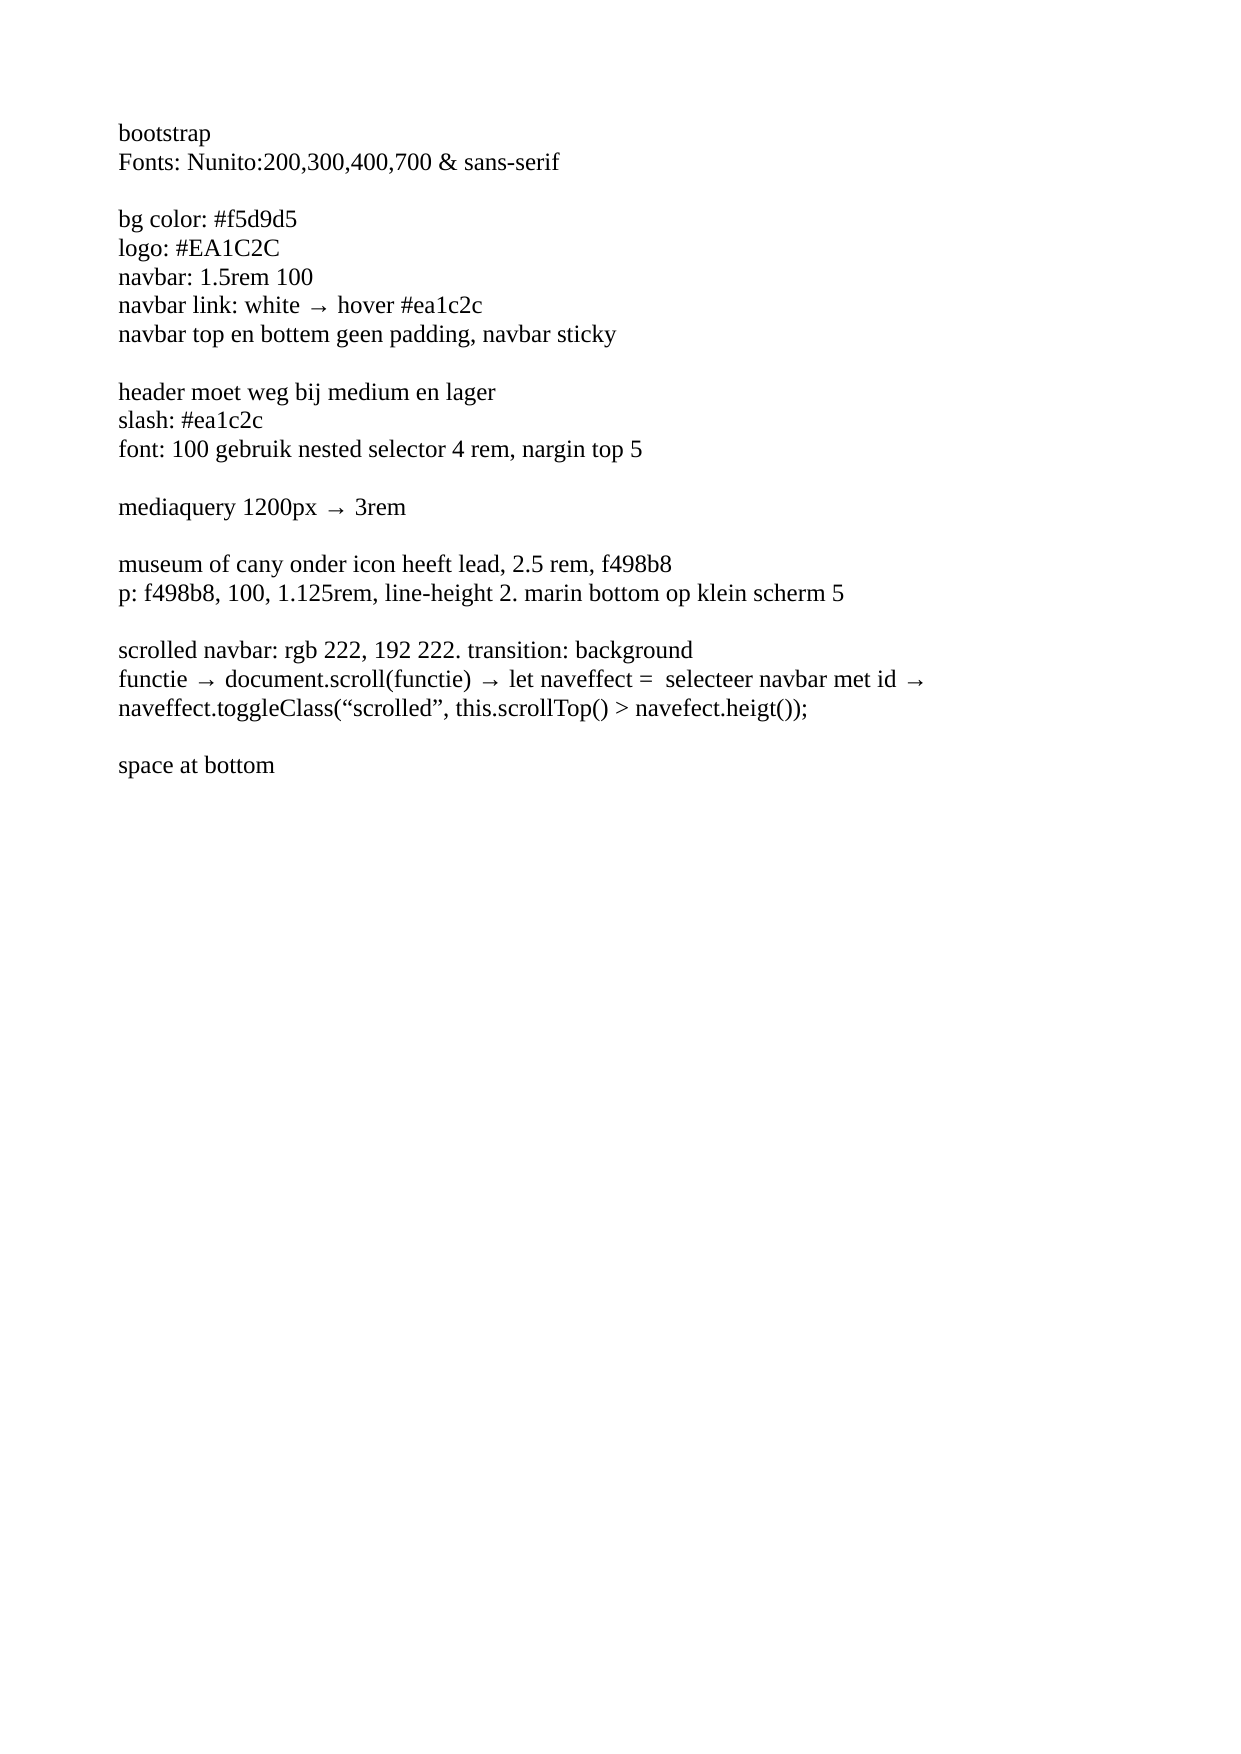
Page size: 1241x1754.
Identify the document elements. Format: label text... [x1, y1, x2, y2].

text bootstrap [118, 118, 1122, 147]
text scrolled navbar: rgb 222, 192 222. transition: background [118, 636, 1122, 664]
text navbar link: white → hover #ea1c2c [118, 291, 1122, 319]
text p: f498b8, 100, 1.125rem, line-height 2. marin bottom op klein scherm 5 [118, 578, 1122, 607]
text functie → document.scroll(functie) → let naveffect = selecteer navbar met id → naveffect.toggleClass(“scrolled”, this.scrollTop() > navefect.heigt()); [118, 664, 1122, 722]
text logo: #EA1C2C [118, 233, 1122, 262]
text header moet weg bij medium en lager [118, 377, 1122, 406]
text navbar: 1.5rem 100 [118, 262, 1122, 291]
text mediaquery 1200px → 3rem [118, 492, 1122, 521]
text space at bottom [118, 751, 1122, 779]
text Fonts: Nunito:200,300,400,700 & sans-serif [118, 147, 1122, 176]
text font: 100 gebruik nested selector 4 rem, nargin top 5 [118, 434, 1122, 463]
text bg color: #f5d9d5 [118, 204, 1122, 233]
text museum of cany onder icon heeft lead, 2.5 rem, f498b8 [118, 549, 1122, 578]
text navbar top en bottem geen padding, navbar sticky [118, 319, 1122, 348]
text slash: #ea1c2c [118, 406, 1122, 434]
